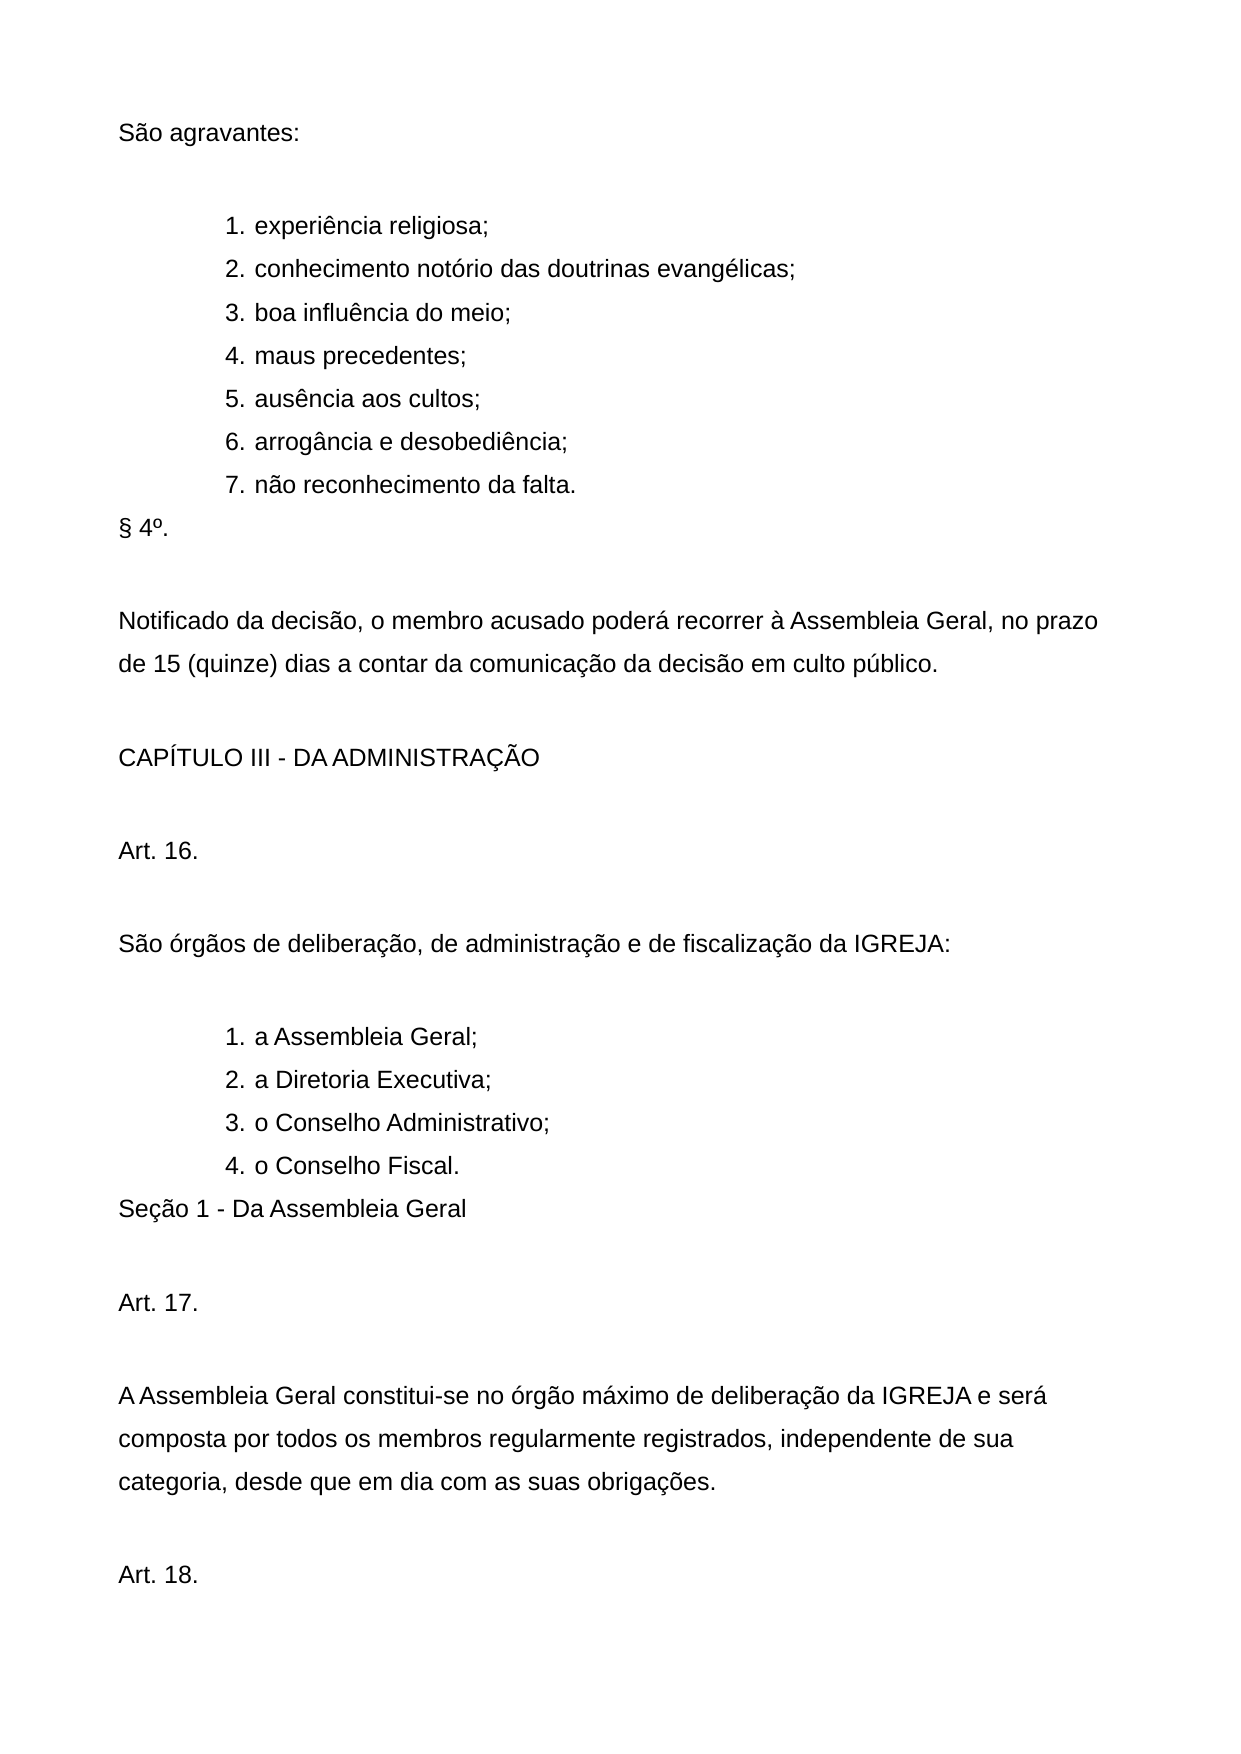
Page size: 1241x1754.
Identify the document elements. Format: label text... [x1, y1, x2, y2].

list ausência aos cultos; [225, 384, 1122, 412]
list o Conselho Fiscal. [225, 1151, 1122, 1180]
list o Conselho Administrativo; [225, 1108, 1122, 1137]
text A Assembleia Geral constitui-se no órgão máximo de deliberação da IGREJA e será composta por todos os membros regularmente registrados, independente de sua categoria, desde que em dia com as suas obrigações. [118, 1381, 1122, 1496]
list experiência religiosa; [225, 211, 1122, 240]
list não reconhecimento da falta. [225, 470, 1122, 499]
text Art. 16. [118, 836, 1122, 864]
text Art. 17. [118, 1287, 1122, 1316]
list arrogância e desobediência; [225, 427, 1122, 456]
text São agravantes: [118, 118, 1122, 147]
list a Diretoria Executiva; [225, 1065, 1122, 1094]
text CAPÍTULO III - DA ADMINISTRAÇÃO [118, 742, 1122, 771]
text Art. 18. [118, 1560, 1122, 1589]
text § 4º. [118, 513, 1122, 542]
list boa influência do meio; [225, 297, 1122, 326]
text São órgãos de deliberação, de administração e de fiscalização da IGREJA: [118, 929, 1122, 957]
text Notificado da decisão, o membro acusado poderá recorrer à Assembleia Geral, no prazo de 15 (quinze) dias a contar da comunicação da decisão em culto público. [118, 606, 1122, 678]
list a Assembleia Geral; [225, 1022, 1122, 1051]
list maus precedentes; [225, 341, 1122, 369]
text Seção 1 - Da Assembleia Geral [118, 1194, 1122, 1223]
list conhecimento notório das doutrinas evangélicas; [225, 254, 1122, 283]
